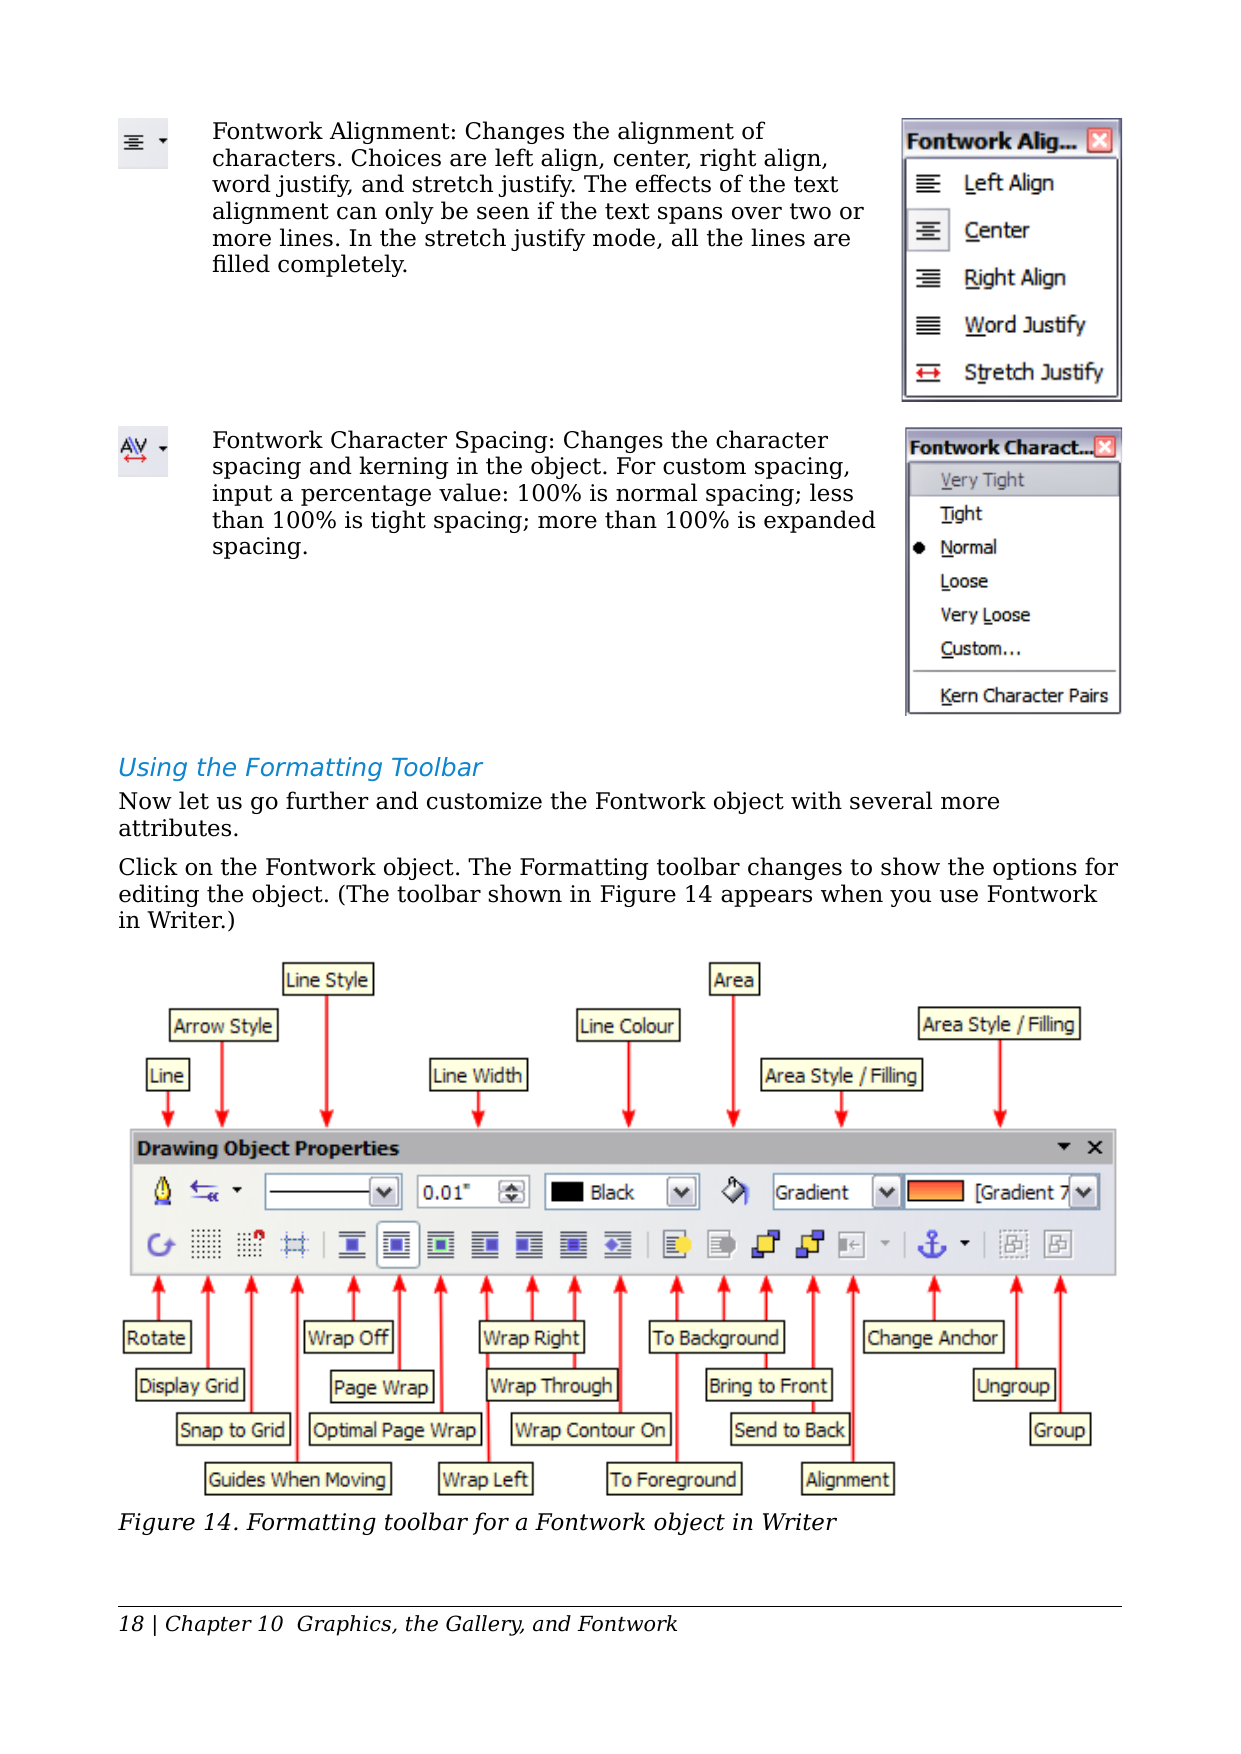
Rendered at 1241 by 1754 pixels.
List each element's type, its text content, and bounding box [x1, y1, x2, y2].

picture [118, 426, 169, 477]
picture [118, 118, 169, 169]
table_header [883, 427, 1122, 728]
table_header Fontwork Character Spacing: Changes the character spacing and kerning in the object. For custom spacing, input a percentage value: 100% is normal spacing; less than 100% is tight spacing; more than 100% is expanded spacing. [212, 427, 882, 728]
table_header [874, 118, 1122, 414]
picture [901, 118, 1123, 402]
text Click on the Fontwork object. The Formatting toolbar changes to show the options for editing the object. (The toolbar shown in Figure 14 appears when you use Fontwork in Writer.) [118, 854, 1122, 934]
text Now let us go further and customize the Fontwork object with several more attributes. [118, 788, 1122, 842]
table_header [118, 427, 212, 728]
table_header [118, 118, 212, 414]
table_header Fontwork Alignment: Changes the alignment of characters. Choices are left align, center, right align, word justify, and stretch justify. The effects of the text alignment can only be seen if the text spans over two or more lines. In the stretch justify mode, all the lines are filled completely. [212, 118, 874, 414]
picture [905, 426, 1123, 716]
subtitle Using the Formatting Toolbar [118, 753, 1122, 782]
picture [118, 959, 1122, 1503]
text Figure 14. Formatting toolbar for a Fontwork object in Writer [118, 1509, 1122, 1536]
